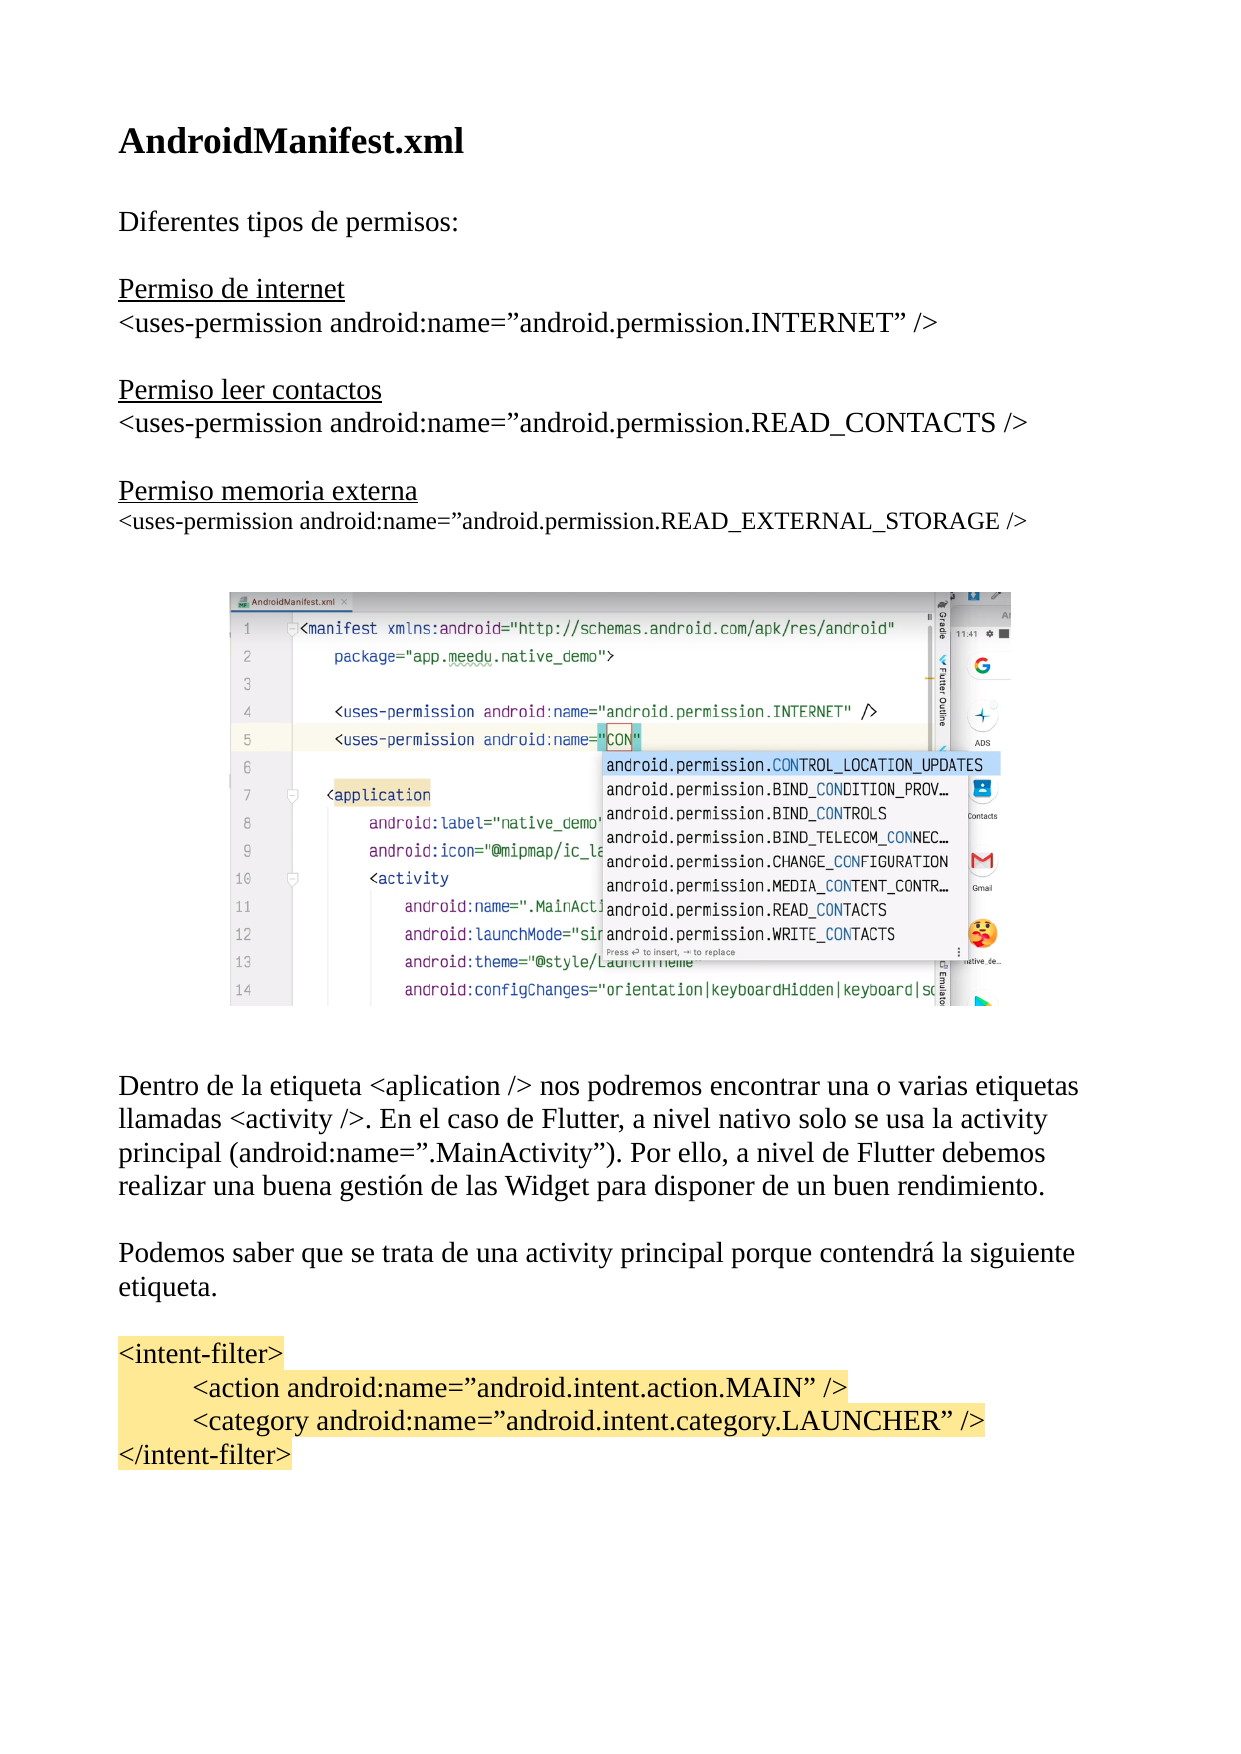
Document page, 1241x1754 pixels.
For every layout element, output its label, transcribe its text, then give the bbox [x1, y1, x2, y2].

text <action android:name=”android.intent.action.MAIN” /> [118, 1370, 1122, 1403]
text </intent-filter> [118, 1437, 1122, 1470]
text <uses-permission android:name=”android.permission.READ_EXTERNAL_STORAGE /> [118, 506, 1122, 535]
text Permiso de internet [118, 271, 1122, 305]
text Permiso memoria externa [118, 473, 1122, 506]
text Diferentes tipos de permisos: [118, 204, 1122, 238]
text <uses-permission android:name=”android.permission.INTERNET” /> [118, 305, 1122, 338]
text <intent-filter> [118, 1336, 1122, 1370]
text <uses-permission android:name=”android.permission.READ_CONTACTS /> [118, 406, 1122, 439]
text Permiso leer contactos [118, 372, 1122, 406]
picture [229, 592, 1011, 1006]
text <category android:name=”android.intent.category.LAUNCHER” /> [118, 1403, 1122, 1437]
text AndroidManifest.xml [118, 118, 1122, 161]
text Podemos saber que se trata de una activity principal porque contendrá la siguiente etiqueta. [118, 1236, 1122, 1303]
text Dentro de la etiqueta <aplication /> nos podremos encontrar una o varias etiquetas llamadas <activity />. En el caso de Flutter, a nivel nativo solo se usa la activity principal (android:name=”.MainActivity”). Por ello, a nivel de Flutter debemos realizar una buena gestión de las Widget para disponer de un buen rendimiento. [118, 1068, 1122, 1202]
